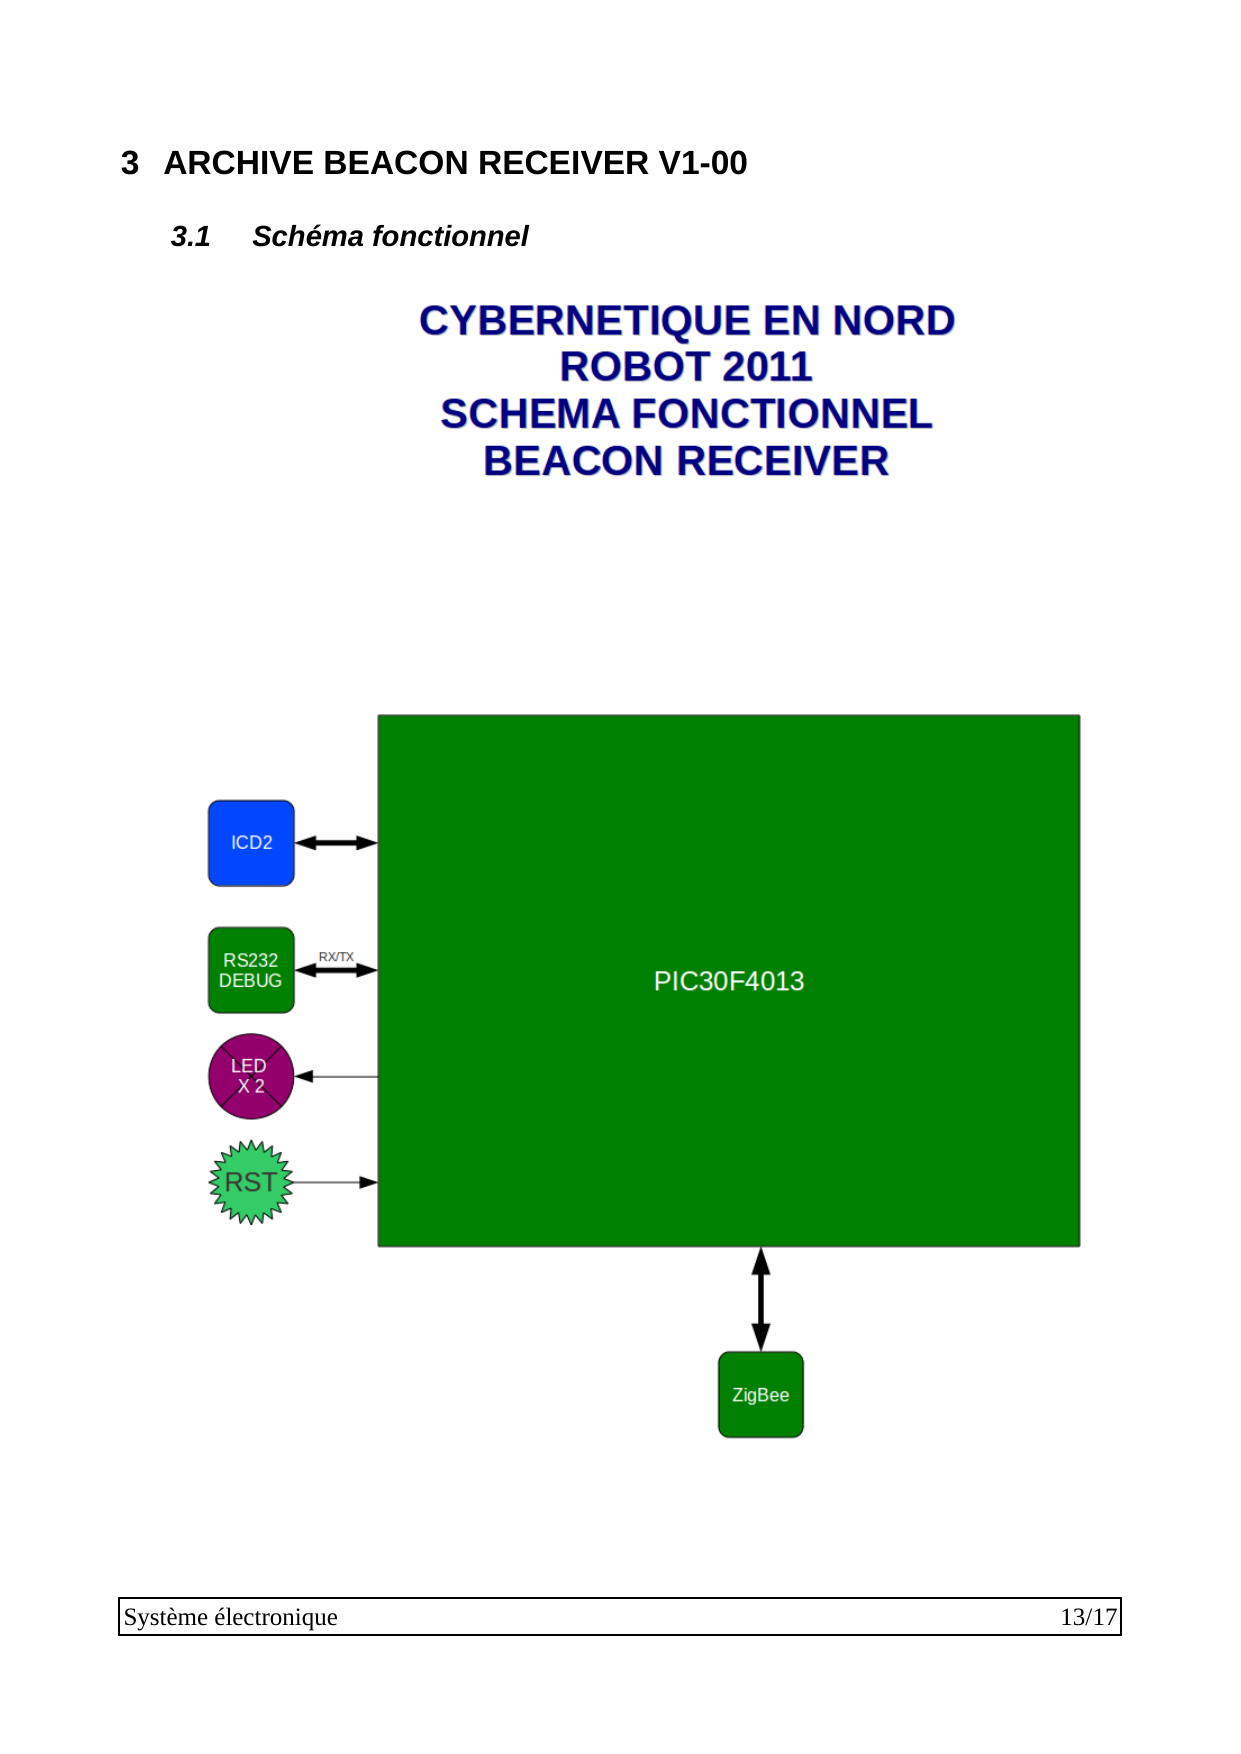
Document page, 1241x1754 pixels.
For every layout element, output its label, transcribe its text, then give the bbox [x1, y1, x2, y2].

subtitle Schéma fonctionnel [162, 219, 1122, 253]
subtitle ARCHIVE BEACON RECEIVER V1-00 [111, 143, 1122, 182]
picture [165, 253, 1111, 1501]
